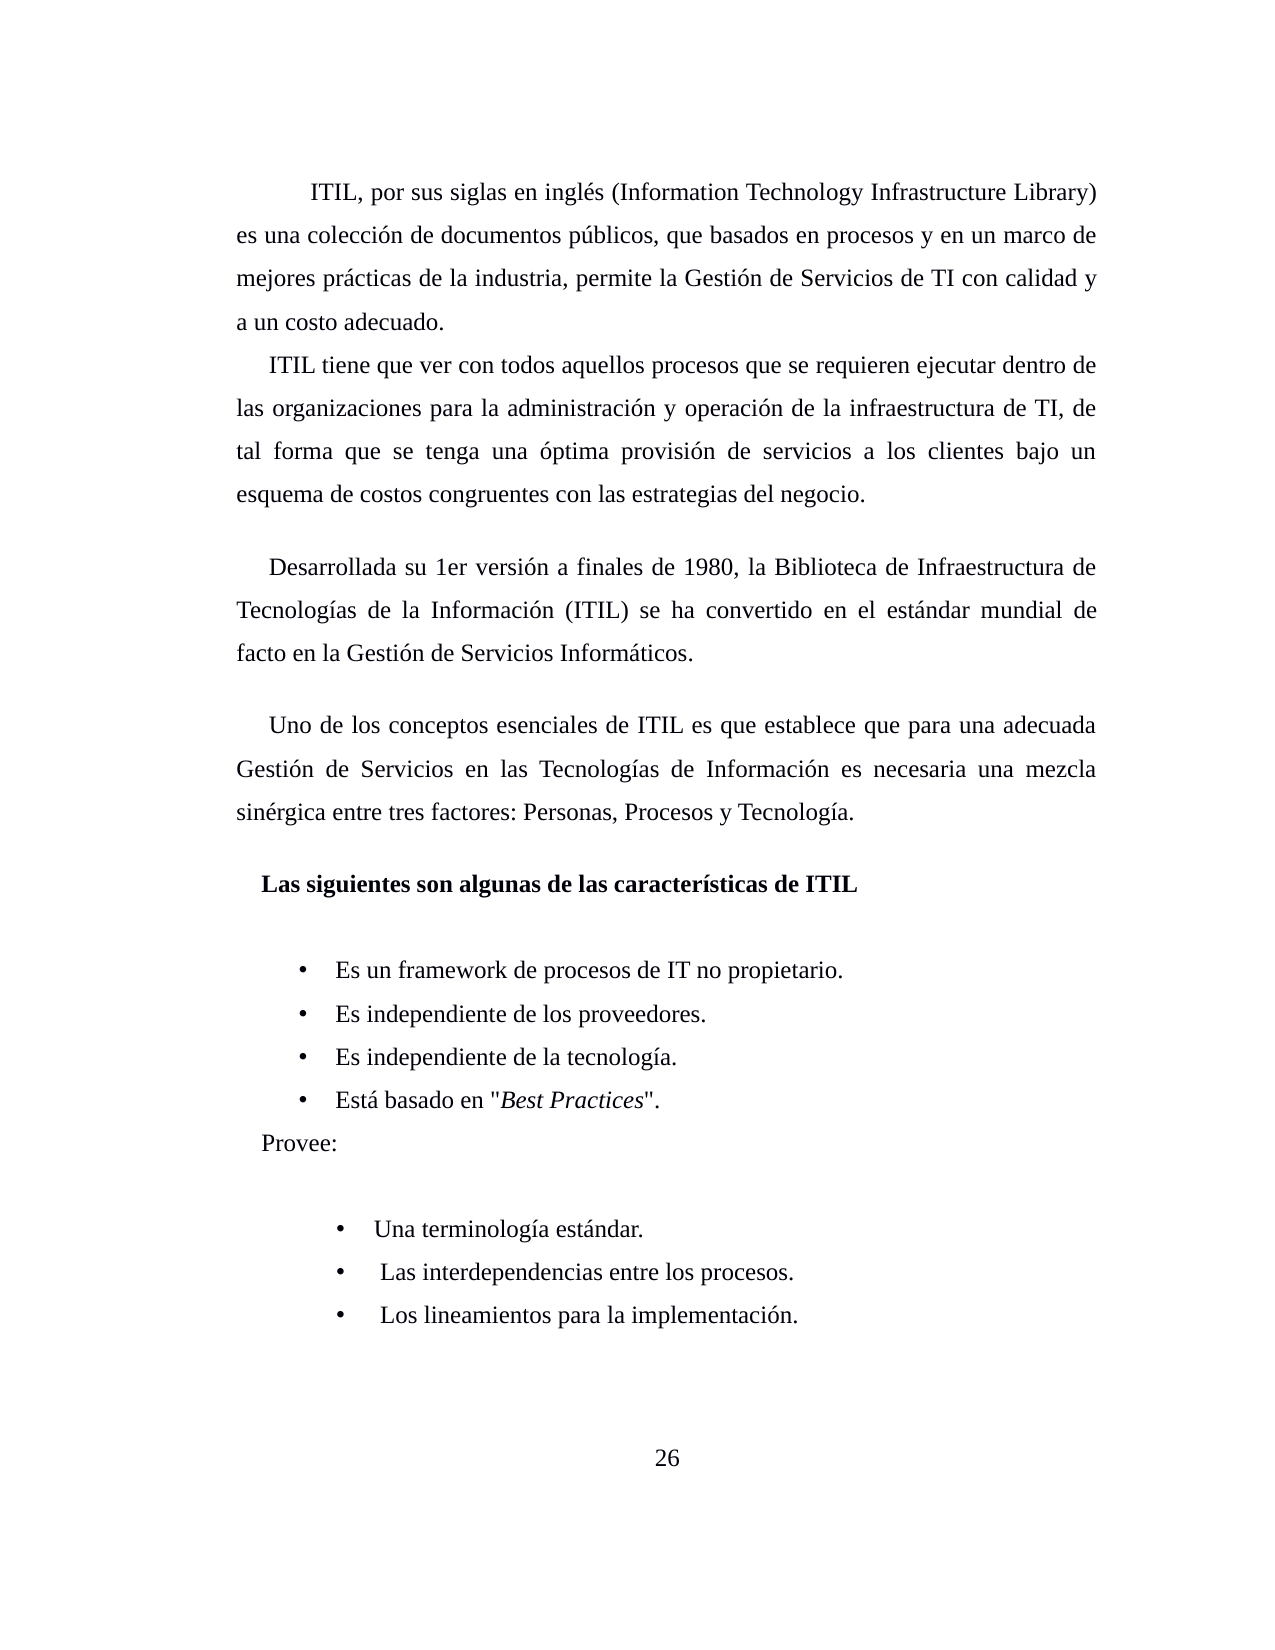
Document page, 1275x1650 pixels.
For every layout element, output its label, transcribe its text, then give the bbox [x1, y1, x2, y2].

list Una terminología estándar. [336, 1214, 1098, 1243]
text Desarrollada su 1er versión a finales de 1980, la Biblioteca de Infraestructura de Tecnologías de la Información (ITIL) se ha convertido en el estándar mundial de facto en la Gestión de Servicios Informáticos. [236, 552, 1098, 667]
list Es un framework de procesos de IT no propietario. [299, 956, 1098, 984]
list Los lineamientos para la implementación. [336, 1301, 1098, 1329]
list Está basado en "Best Practices". [299, 1085, 1098, 1114]
text ITIL tiene que ver con todos aquellos procesos que se requieren ejecutar dentro de las organizaciones para la administración y operación de la infraestructura de TI, de tal forma que se tenga una óptima provisión de servicios a los clientes bajo un esquema de costos congruentes con las estrategias del negocio. [236, 350, 1098, 508]
text Provee: [236, 1128, 1098, 1157]
text ITIL, por sus siglas en inglés (Information Technology Infrastructure Library) es una colección de documentos públicos, que basados en procesos y en un marco de mejores prácticas de la industria, permite la Gestión de Servicios de TI con calidad y a un costo adecuado. [236, 177, 1098, 335]
list Es independiente de los proveedores. [299, 999, 1098, 1027]
text Uno de los conceptos esenciales de ITIL es que establece que para una adecuada Gestión de Servicios en las Tecnologías de Información es necesaria una mezcla sinérgica entre tres factores: Personas, Procesos y Tecnología. [236, 711, 1098, 826]
text Las siguientes son algunas de las características de ITIL [236, 869, 1098, 898]
list Las interdependencias entre los procesos. [336, 1257, 1098, 1286]
list Es independiente de la tecnología. [299, 1042, 1098, 1071]
